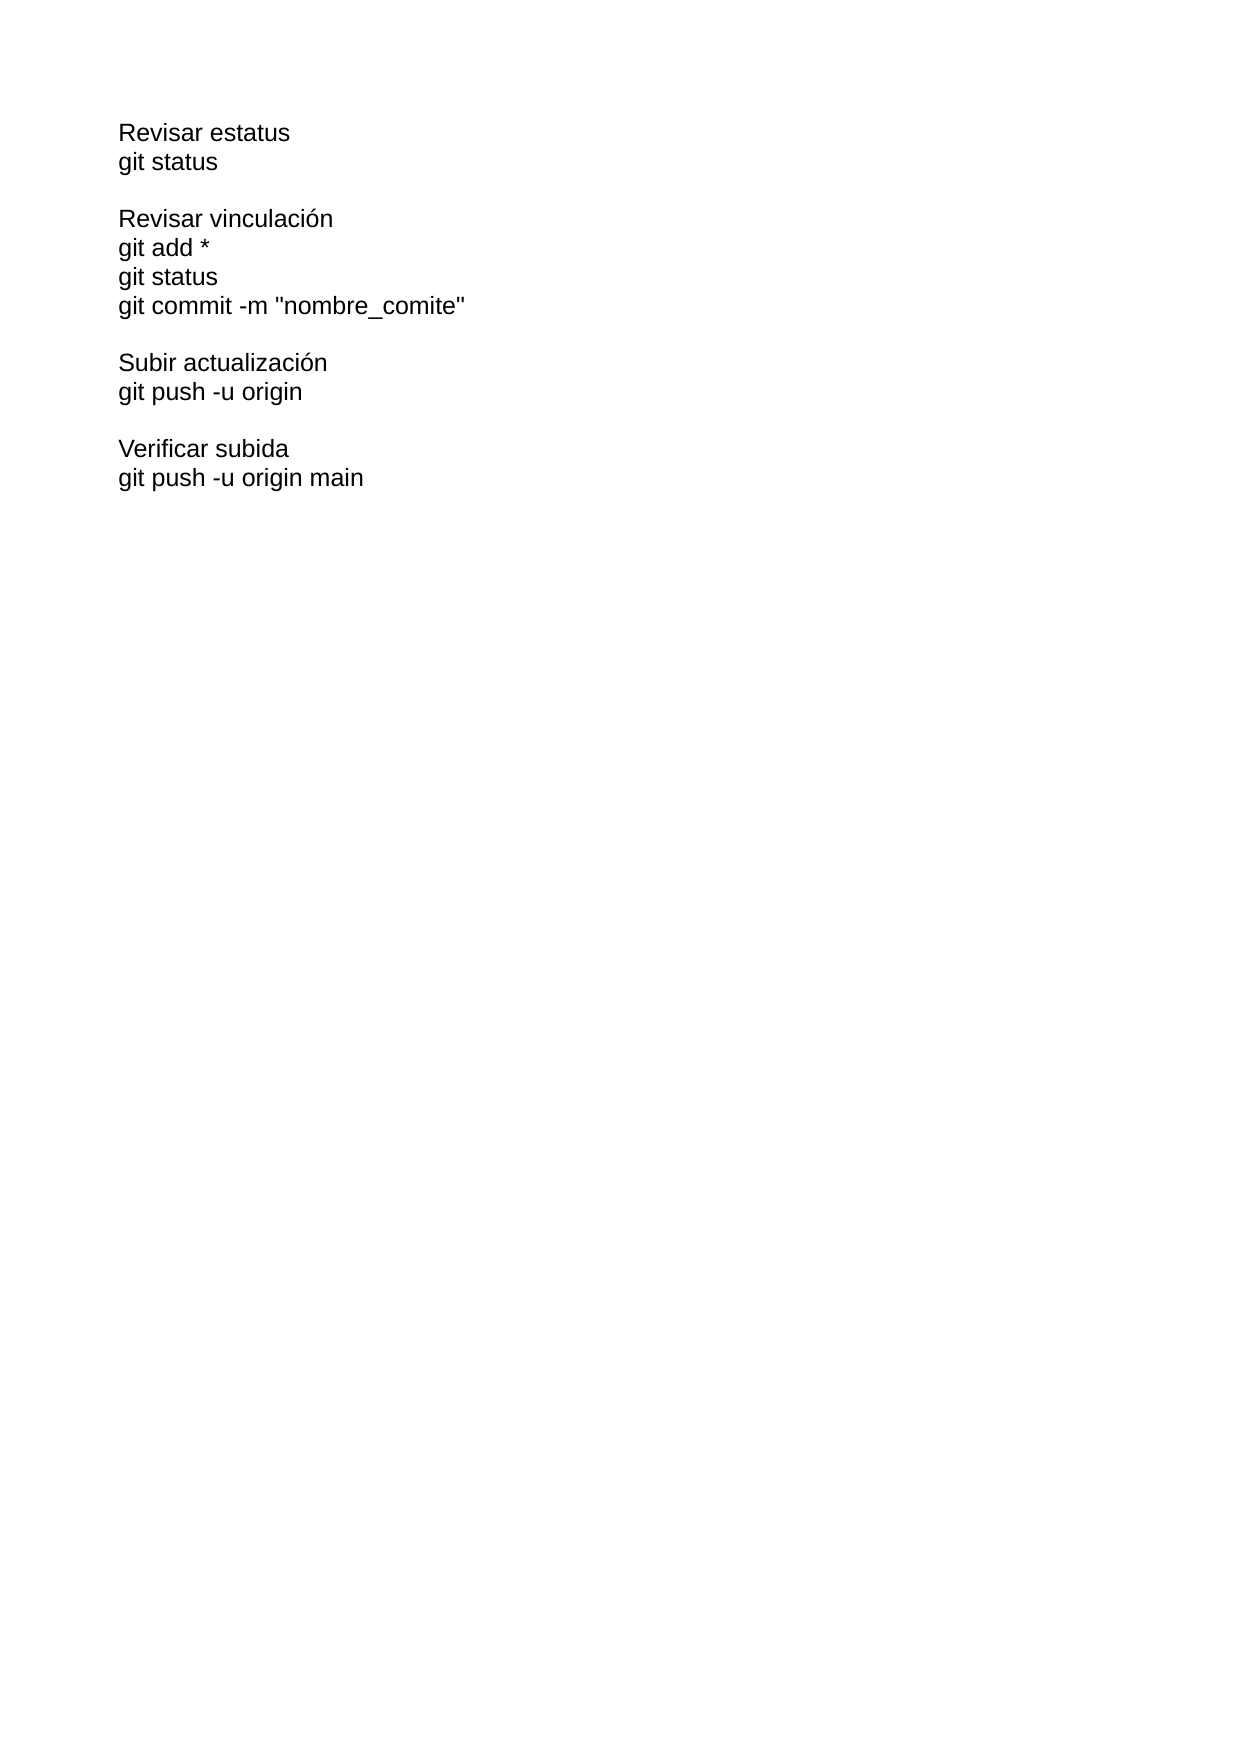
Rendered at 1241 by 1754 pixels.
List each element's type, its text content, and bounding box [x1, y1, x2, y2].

text Verificar subida [118, 434, 1122, 463]
text git add * [118, 233, 1122, 262]
text git status [118, 147, 1122, 176]
text git status [118, 262, 1122, 291]
text Subir actualización [118, 348, 1122, 377]
text git push -u origin main [118, 463, 1122, 492]
text git commit -m "nombre_comite" [118, 291, 1122, 319]
text Revisar estatus [118, 118, 1122, 147]
text Revisar vinculación [118, 204, 1122, 233]
text git push -u origin [118, 377, 1122, 406]
